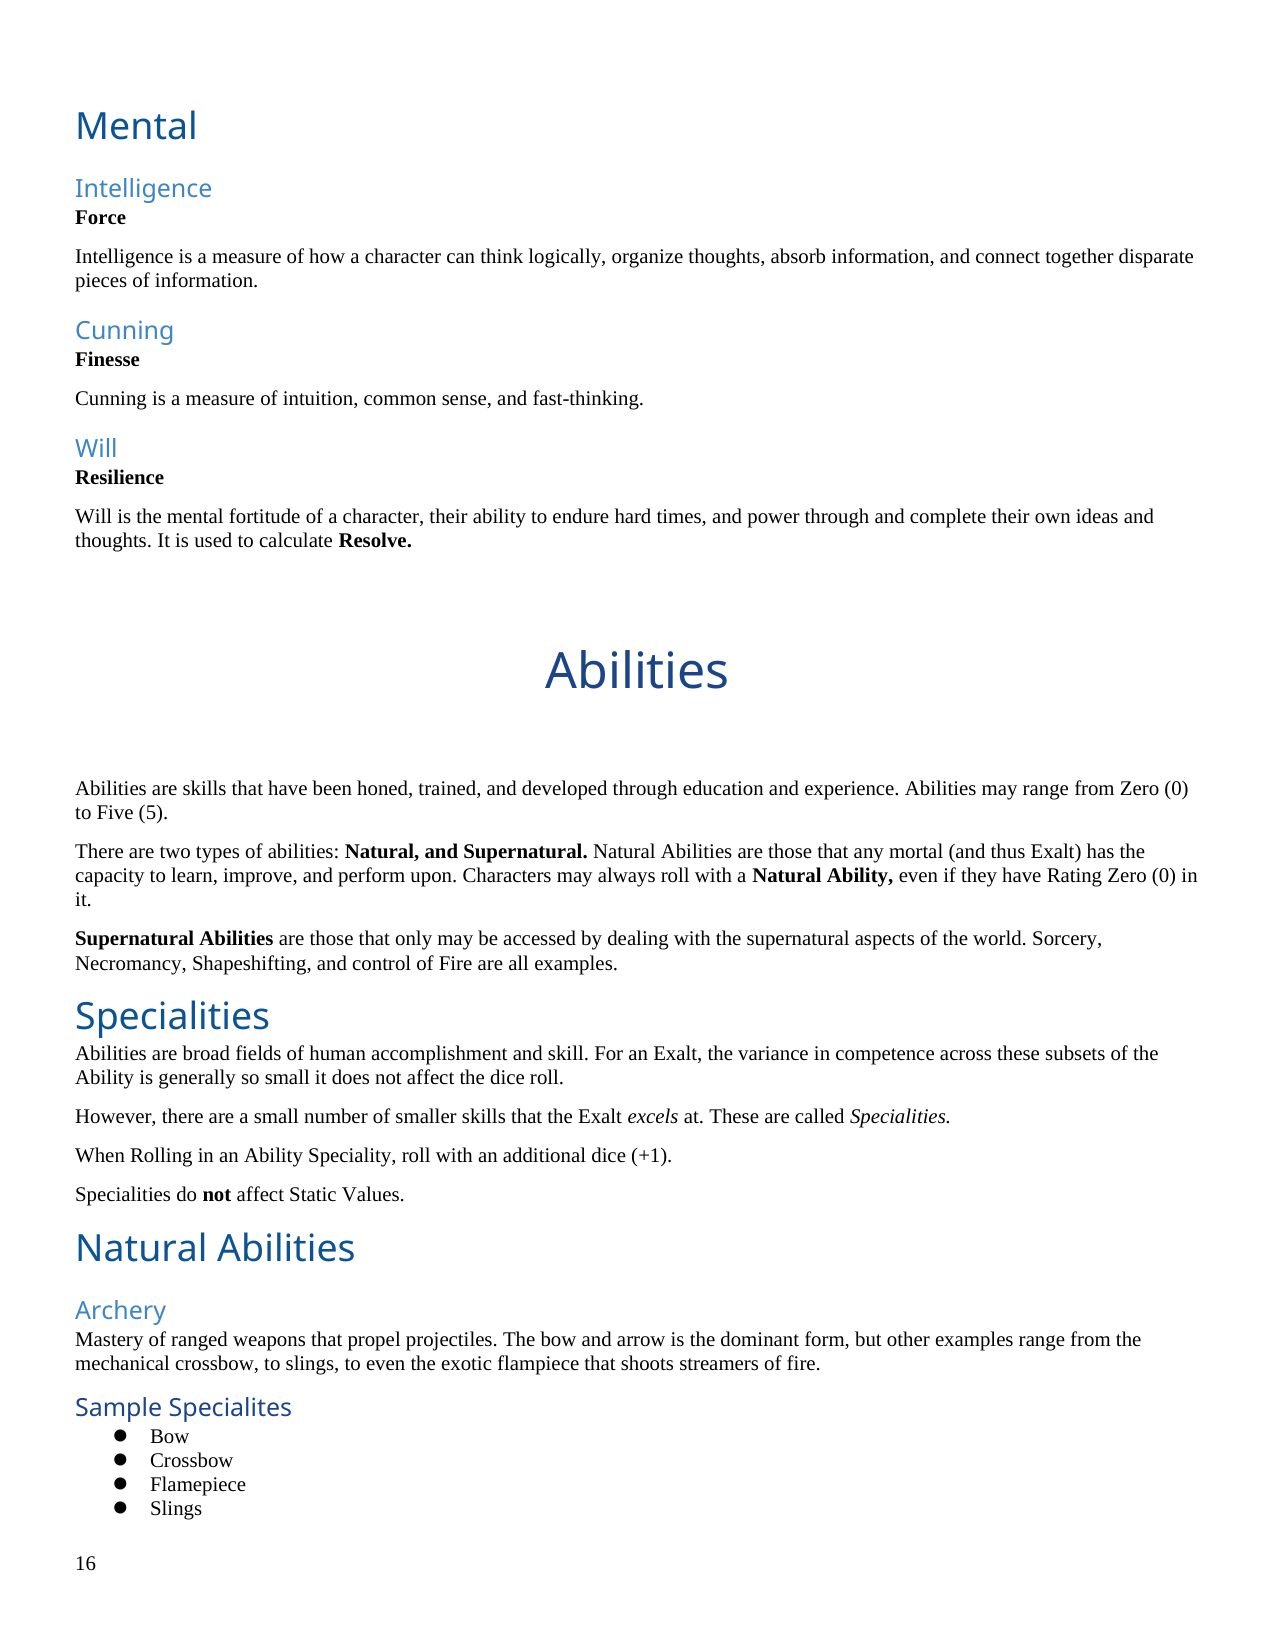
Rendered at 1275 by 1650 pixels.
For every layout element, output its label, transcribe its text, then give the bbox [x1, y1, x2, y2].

subtitle Archery [75, 1293, 1200, 1327]
text Intelligence is a measure of how a character can think logically, organize thoughts, absorb information, and connect together disparate pieces of information. [75, 244, 1200, 292]
text Finesse [75, 347, 1200, 371]
text There are two types of abilities: Natural, and Supernatural. Natural Abilities are those that any mortal (and thus Exalt) has the capacity to learn, improve, and perform upon. Characters may always roll with a Natural Ability, even if they have Rating Zero (0) in it. [75, 839, 1200, 911]
list Flamepiece [112, 1472, 1200, 1496]
subtitle Abilities [75, 635, 1200, 703]
text However, there are a small number of smaller skills that the Exalt excels at. These are called Specialities. [75, 1104, 1200, 1128]
text Specialities do not affect Static Values. [75, 1182, 1200, 1206]
list Bow [112, 1424, 1200, 1448]
text Supernatural Abilities are those that only may be accessed by dealing with the supernatural aspects of the world. Sorcery, Necromancy, Shapeshifting, and control of Fire are all examples. [75, 926, 1200, 974]
text Force [75, 205, 1200, 229]
subtitle Cunning [75, 313, 1200, 347]
text Mastery of ranged weapons that propel projectiles. The bow and arrow is the dominant form, but other examples range from the mechanical crossbow, to slings, to even the exotic flampiece that shoots streamers of fire. [75, 1327, 1200, 1375]
subtitle Sample Specialites [75, 1390, 1200, 1424]
subtitle Natural Abilities [75, 1221, 1200, 1272]
subtitle Will [75, 431, 1200, 465]
subtitle Intelligence [75, 171, 1200, 205]
subtitle Mental [75, 99, 1200, 150]
list Crossbow [112, 1448, 1200, 1472]
text When Rolling in an Ability Speciality, roll with an additional dice (+1). [75, 1143, 1200, 1167]
list Slings [112, 1496, 1200, 1520]
text Will is the mental fortitude of a character, their ability to endure hard times, and power through and complete their own ideas and thoughts. It is used to calculate Resolve. [75, 504, 1200, 552]
text Resilience [75, 465, 1200, 489]
text Abilities are broad fields of human accomplishment and skill. For an Exalt, the variance in competence across these subsets of the Ability is generally so small it does not affect the dice roll. [75, 1041, 1200, 1089]
text Cunning is a measure of intuition, common sense, and fast-thinking. [75, 386, 1200, 410]
subtitle Specialities [75, 989, 1200, 1041]
text Abilities are skills that have been honed, trained, and developed through education and experience. Abilities may range from Zero (0) to Five (5). [75, 776, 1200, 824]
